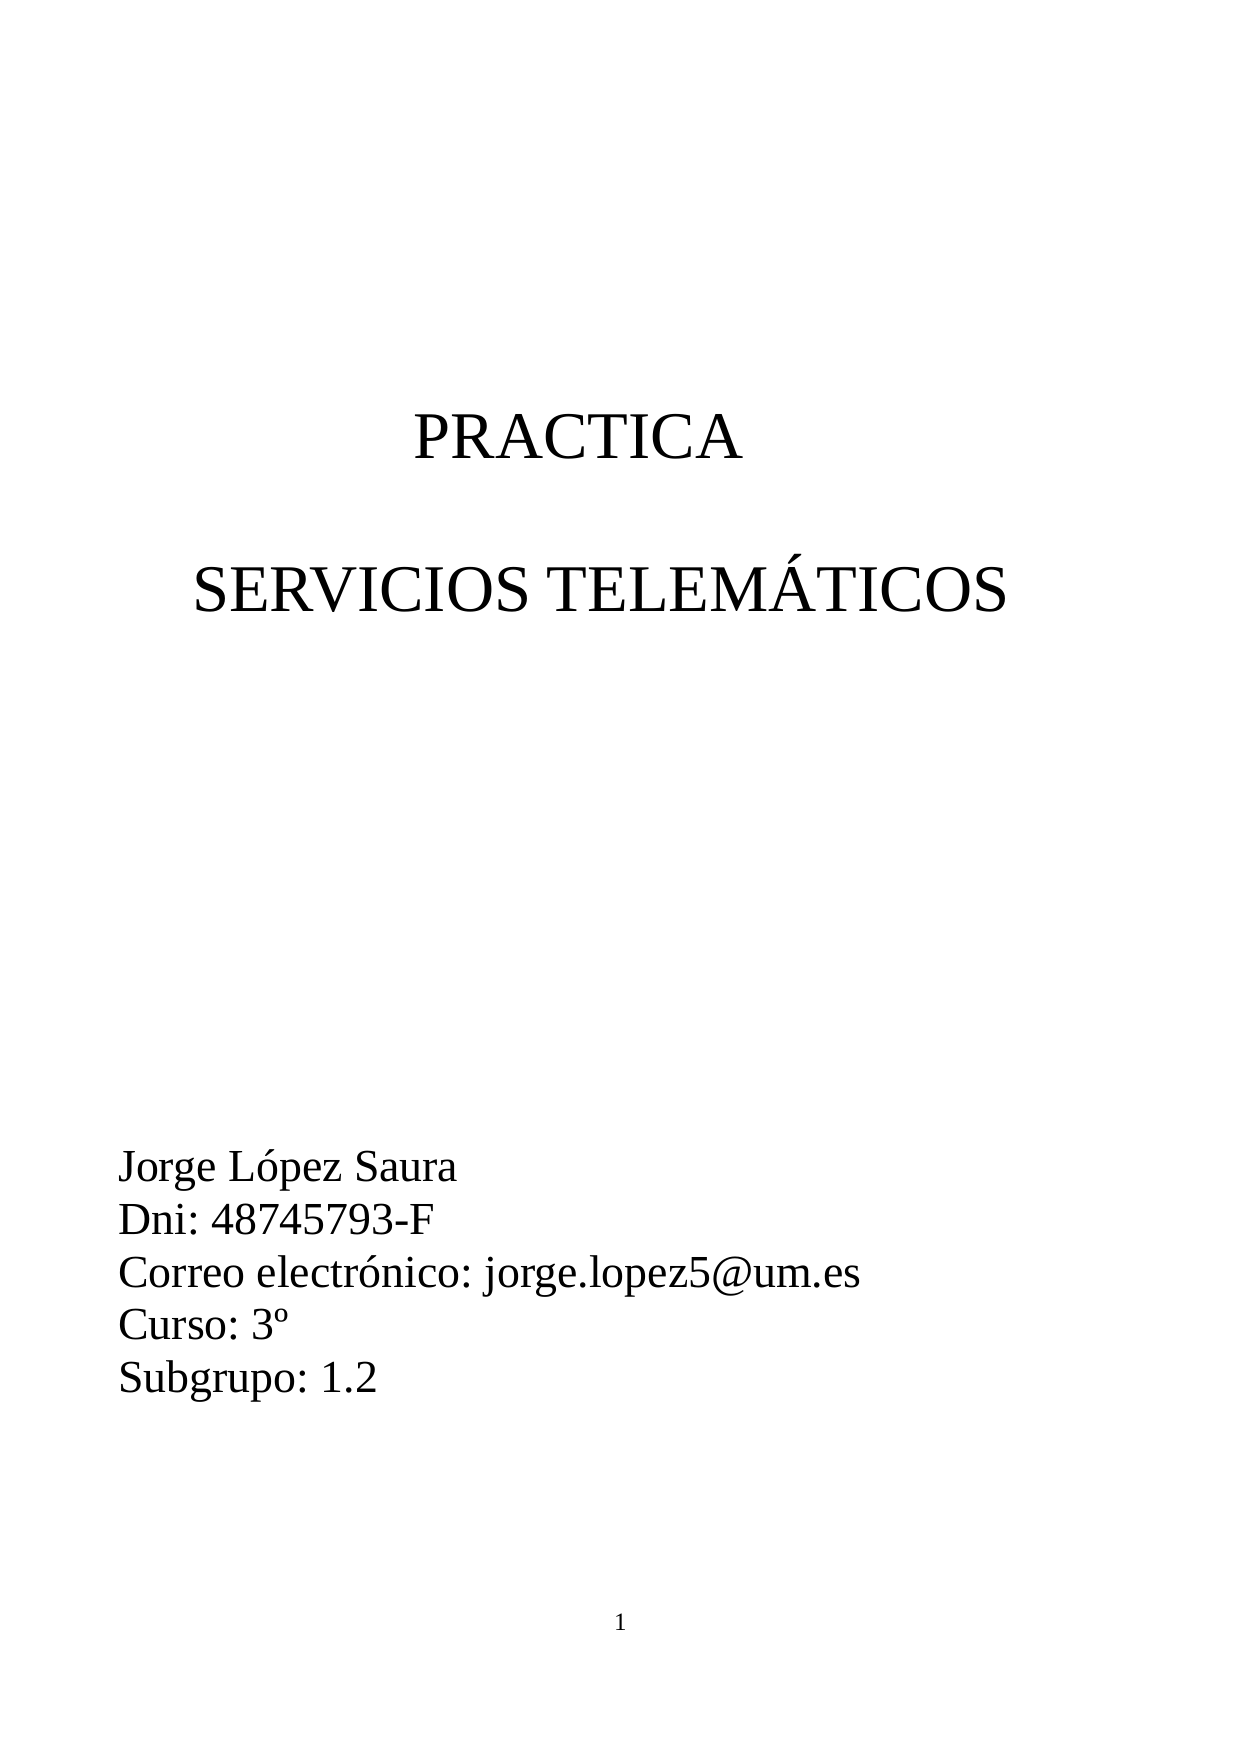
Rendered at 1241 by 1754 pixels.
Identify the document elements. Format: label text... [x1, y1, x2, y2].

text Correo electrónico: jorge.lopez5@um.es [118, 1244, 1122, 1297]
text PRACTICA [118, 396, 1122, 473]
text SERVICIOS TELEMÁTICOS [118, 549, 1122, 626]
text Jorge López Saura [118, 1139, 1122, 1191]
text Curso: 3º [118, 1297, 1122, 1349]
text Subgrupo: 1.2 [118, 1349, 1122, 1402]
text Dni: 48745793-F [118, 1191, 1122, 1244]
